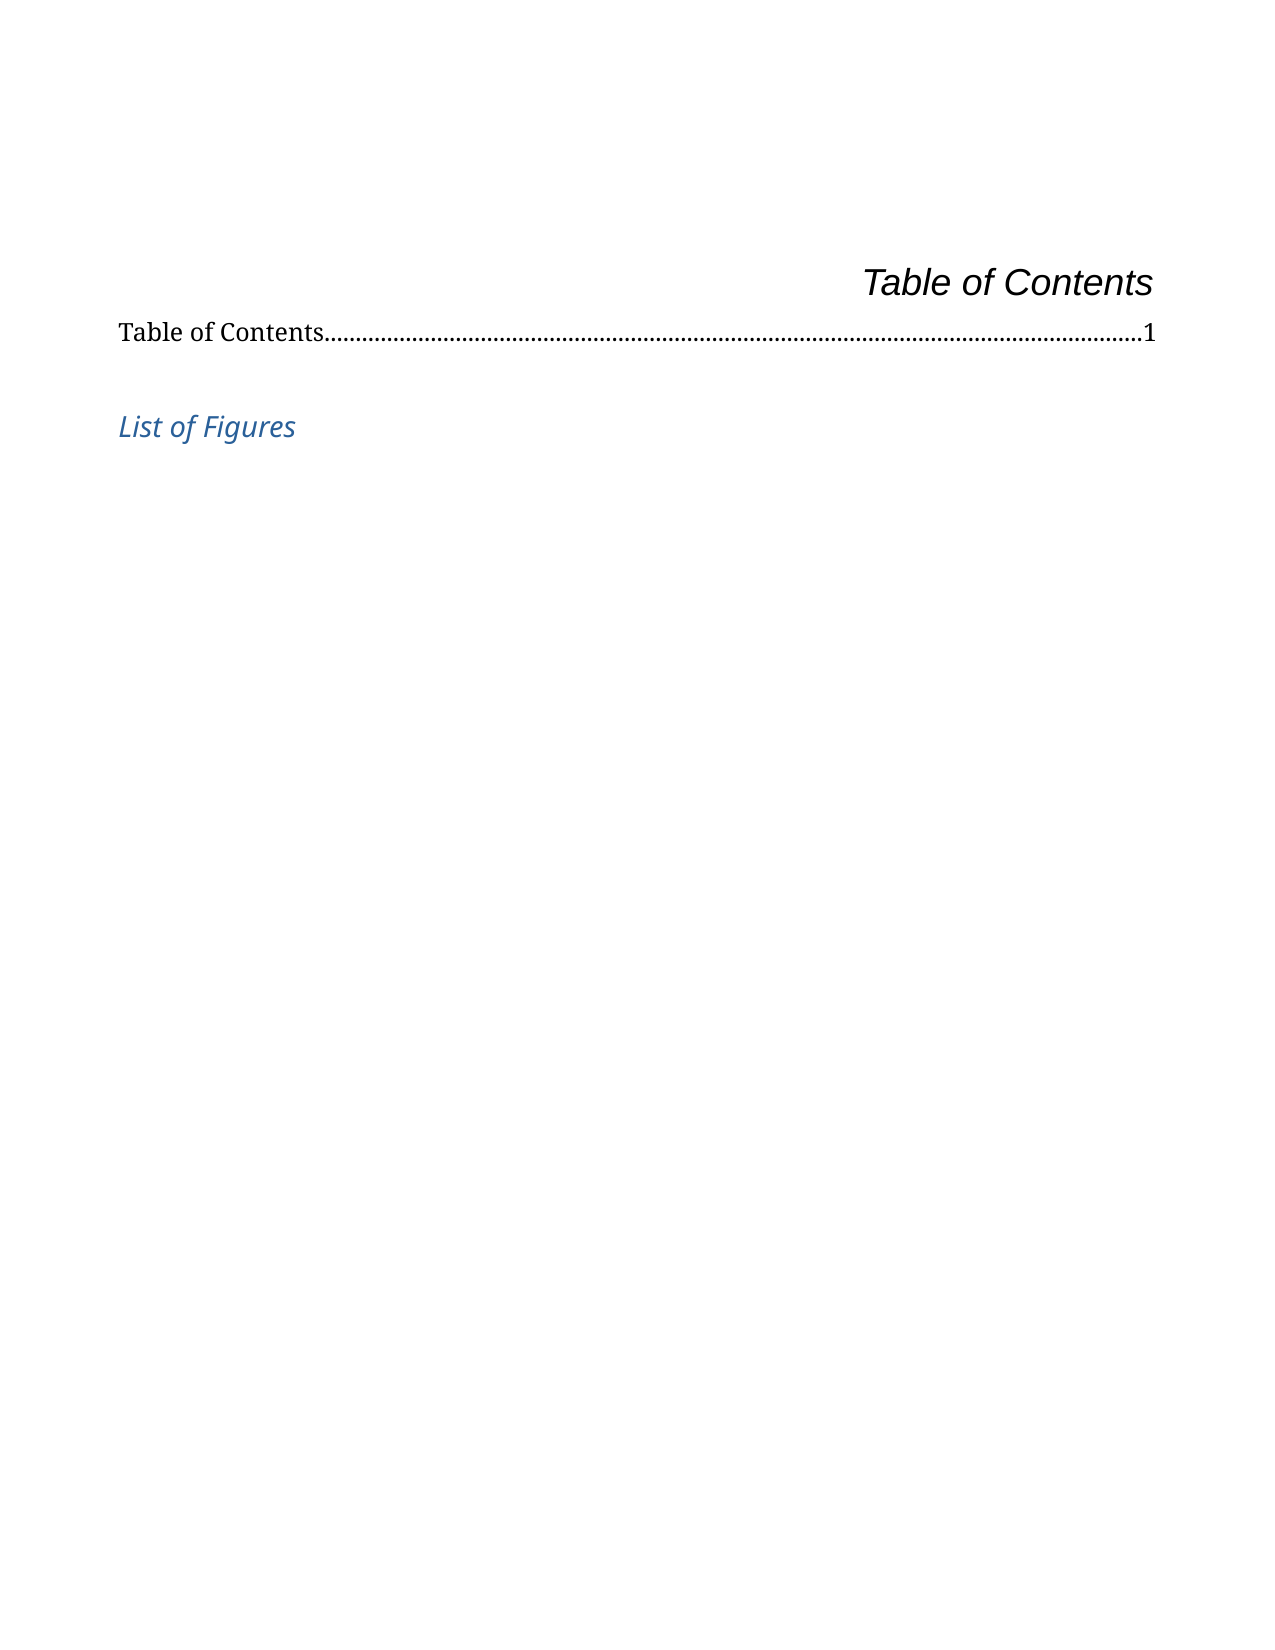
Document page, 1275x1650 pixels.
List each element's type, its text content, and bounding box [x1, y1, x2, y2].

subtitle List of Figures [118, 407, 1157, 446]
subtitle Table of Contents [118, 260, 1157, 303]
text Table of Contents 1 [118, 315, 1157, 349]
